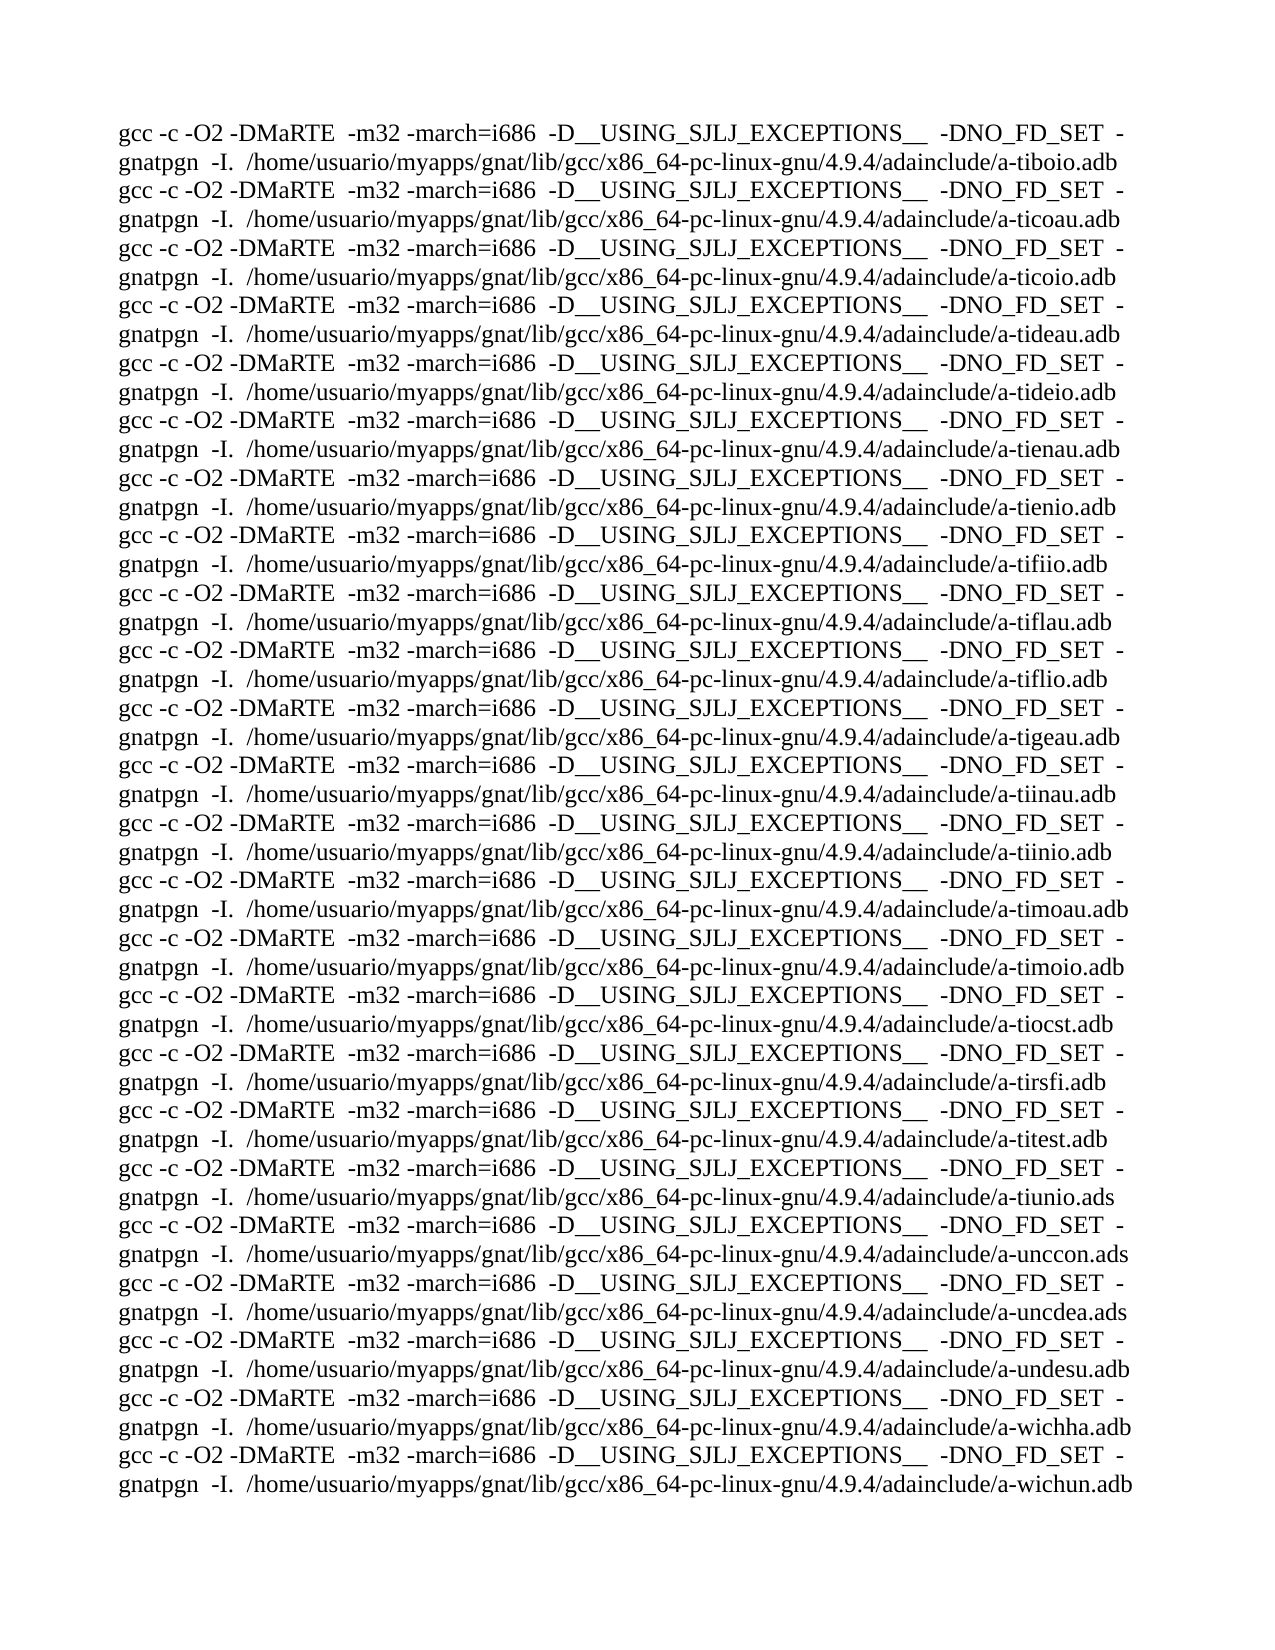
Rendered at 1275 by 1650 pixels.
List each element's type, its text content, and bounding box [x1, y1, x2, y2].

text gcc -c -O2 -DMaRTE -m32 -march=i686 -D__USING_SJLJ_EXCEPTIONS__ -DNO_FD_SET -gnatpgn -I. /home/usuario/myapps/gnat/lib/gcc/x86_64-pc-linux-gnu/4.9.4/adainclude/a-uncdea.ads [118, 1268, 1157, 1326]
text gcc -c -O2 -DMaRTE -m32 -march=i686 -D__USING_SJLJ_EXCEPTIONS__ -DNO_FD_SET -gnatpgn -I. /home/usuario/myapps/gnat/lib/gcc/x86_64-pc-linux-gnu/4.9.4/adainclude/a-undesu.adb [118, 1326, 1157, 1383]
text gcc -c -O2 -DMaRTE -m32 -march=i686 -D__USING_SJLJ_EXCEPTIONS__ -DNO_FD_SET -gnatpgn -I. /home/usuario/myapps/gnat/lib/gcc/x86_64-pc-linux-gnu/4.9.4/adainclude/a-tiocst.adb [118, 981, 1157, 1038]
text gcc -c -O2 -DMaRTE -m32 -march=i686 -D__USING_SJLJ_EXCEPTIONS__ -DNO_FD_SET -gnatpgn -I. /home/usuario/myapps/gnat/lib/gcc/x86_64-pc-linux-gnu/4.9.4/adainclude/a-timoio.adb [118, 923, 1157, 981]
text gcc -c -O2 -DMaRTE -m32 -march=i686 -D__USING_SJLJ_EXCEPTIONS__ -DNO_FD_SET -gnatpgn -I. /home/usuario/myapps/gnat/lib/gcc/x86_64-pc-linux-gnu/4.9.4/adainclude/a-titest.adb [118, 1096, 1157, 1153]
text gcc -c -O2 -DMaRTE -m32 -march=i686 -D__USING_SJLJ_EXCEPTIONS__ -DNO_FD_SET -gnatpgn -I. /home/usuario/myapps/gnat/lib/gcc/x86_64-pc-linux-gnu/4.9.4/adainclude/a-unccon.ads [118, 1211, 1157, 1268]
text gcc -c -O2 -DMaRTE -m32 -march=i686 -D__USING_SJLJ_EXCEPTIONS__ -DNO_FD_SET -gnatpgn -I. /home/usuario/myapps/gnat/lib/gcc/x86_64-pc-linux-gnu/4.9.4/adainclude/a-tiunio.ads [118, 1153, 1157, 1211]
text gcc -c -O2 -DMaRTE -m32 -march=i686 -D__USING_SJLJ_EXCEPTIONS__ -DNO_FD_SET -gnatpgn -I. /home/usuario/myapps/gnat/lib/gcc/x86_64-pc-linux-gnu/4.9.4/adainclude/a-tienio.adb [118, 463, 1157, 521]
text gcc -c -O2 -DMaRTE -m32 -march=i686 -D__USING_SJLJ_EXCEPTIONS__ -DNO_FD_SET -gnatpgn -I. /home/usuario/myapps/gnat/lib/gcc/x86_64-pc-linux-gnu/4.9.4/adainclude/a-ticoau.adb [118, 176, 1157, 233]
text gcc -c -O2 -DMaRTE -m32 -march=i686 -D__USING_SJLJ_EXCEPTIONS__ -DNO_FD_SET -gnatpgn -I. /home/usuario/myapps/gnat/lib/gcc/x86_64-pc-linux-gnu/4.9.4/adainclude/a-timoau.adb [118, 866, 1157, 923]
text gcc -c -O2 -DMaRTE -m32 -march=i686 -D__USING_SJLJ_EXCEPTIONS__ -DNO_FD_SET -gnatpgn -I. /home/usuario/myapps/gnat/lib/gcc/x86_64-pc-linux-gnu/4.9.4/adainclude/a-wichha.adb [118, 1383, 1157, 1441]
text gcc -c -O2 -DMaRTE -m32 -march=i686 -D__USING_SJLJ_EXCEPTIONS__ -DNO_FD_SET -gnatpgn -I. /home/usuario/myapps/gnat/lib/gcc/x86_64-pc-linux-gnu/4.9.4/adainclude/a-tiboio.adb [118, 118, 1157, 176]
text gcc -c -O2 -DMaRTE -m32 -march=i686 -D__USING_SJLJ_EXCEPTIONS__ -DNO_FD_SET -gnatpgn -I. /home/usuario/myapps/gnat/lib/gcc/x86_64-pc-linux-gnu/4.9.4/adainclude/a-tirsfi.adb [118, 1038, 1157, 1096]
text gcc -c -O2 -DMaRTE -m32 -march=i686 -D__USING_SJLJ_EXCEPTIONS__ -DNO_FD_SET -gnatpgn -I. /home/usuario/myapps/gnat/lib/gcc/x86_64-pc-linux-gnu/4.9.4/adainclude/a-tiinio.adb [118, 808, 1157, 866]
text gcc -c -O2 -DMaRTE -m32 -march=i686 -D__USING_SJLJ_EXCEPTIONS__ -DNO_FD_SET -gnatpgn -I. /home/usuario/myapps/gnat/lib/gcc/x86_64-pc-linux-gnu/4.9.4/adainclude/a-wichun.adb [118, 1441, 1157, 1498]
text gcc -c -O2 -DMaRTE -m32 -march=i686 -D__USING_SJLJ_EXCEPTIONS__ -DNO_FD_SET -gnatpgn -I. /home/usuario/myapps/gnat/lib/gcc/x86_64-pc-linux-gnu/4.9.4/adainclude/a-tiinau.adb [118, 751, 1157, 808]
text gcc -c -O2 -DMaRTE -m32 -march=i686 -D__USING_SJLJ_EXCEPTIONS__ -DNO_FD_SET -gnatpgn -I. /home/usuario/myapps/gnat/lib/gcc/x86_64-pc-linux-gnu/4.9.4/adainclude/a-tiflio.adb [118, 636, 1157, 693]
text gcc -c -O2 -DMaRTE -m32 -march=i686 -D__USING_SJLJ_EXCEPTIONS__ -DNO_FD_SET -gnatpgn -I. /home/usuario/myapps/gnat/lib/gcc/x86_64-pc-linux-gnu/4.9.4/adainclude/a-tienau.adb [118, 406, 1157, 463]
text gcc -c -O2 -DMaRTE -m32 -march=i686 -D__USING_SJLJ_EXCEPTIONS__ -DNO_FD_SET -gnatpgn -I. /home/usuario/myapps/gnat/lib/gcc/x86_64-pc-linux-gnu/4.9.4/adainclude/a-tifiio.adb [118, 521, 1157, 578]
text gcc -c -O2 -DMaRTE -m32 -march=i686 -D__USING_SJLJ_EXCEPTIONS__ -DNO_FD_SET -gnatpgn -I. /home/usuario/myapps/gnat/lib/gcc/x86_64-pc-linux-gnu/4.9.4/adainclude/a-tigeau.adb [118, 693, 1157, 751]
text gcc -c -O2 -DMaRTE -m32 -march=i686 -D__USING_SJLJ_EXCEPTIONS__ -DNO_FD_SET -gnatpgn -I. /home/usuario/myapps/gnat/lib/gcc/x86_64-pc-linux-gnu/4.9.4/adainclude/a-tiflau.adb [118, 578, 1157, 636]
text gcc -c -O2 -DMaRTE -m32 -march=i686 -D__USING_SJLJ_EXCEPTIONS__ -DNO_FD_SET -gnatpgn -I. /home/usuario/myapps/gnat/lib/gcc/x86_64-pc-linux-gnu/4.9.4/adainclude/a-ticoio.adb [118, 233, 1157, 291]
text gcc -c -O2 -DMaRTE -m32 -march=i686 -D__USING_SJLJ_EXCEPTIONS__ -DNO_FD_SET -gnatpgn -I. /home/usuario/myapps/gnat/lib/gcc/x86_64-pc-linux-gnu/4.9.4/adainclude/a-tideau.adb [118, 291, 1157, 348]
text gcc -c -O2 -DMaRTE -m32 -march=i686 -D__USING_SJLJ_EXCEPTIONS__ -DNO_FD_SET -gnatpgn -I. /home/usuario/myapps/gnat/lib/gcc/x86_64-pc-linux-gnu/4.9.4/adainclude/a-tideio.adb [118, 348, 1157, 406]
